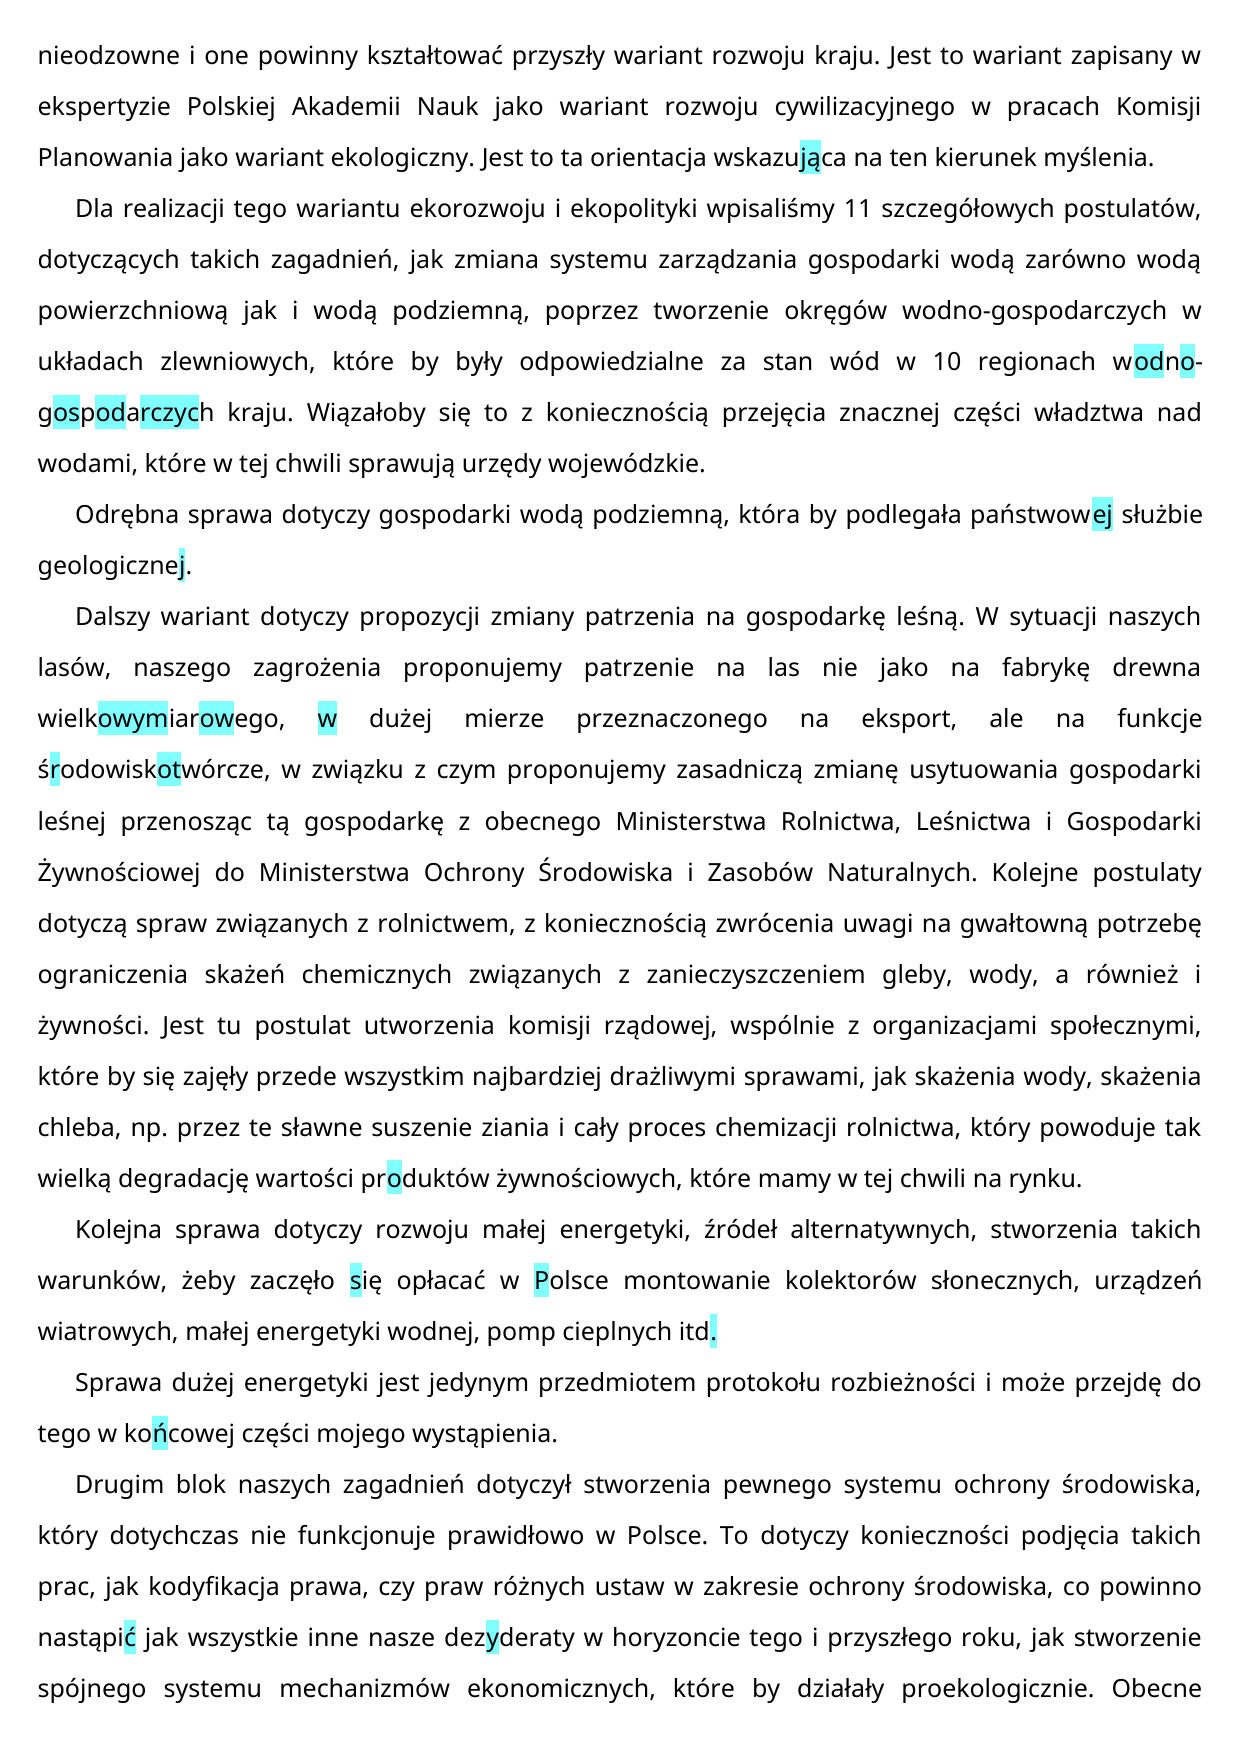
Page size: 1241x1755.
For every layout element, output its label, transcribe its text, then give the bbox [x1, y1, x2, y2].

text Kolejna sprawa dotyczy rozwoju małej energetyki, źródeł alternatywnych, stworzenia takich warunków, żeby zaczęło się opłacać w Polsce montowanie kolektorów słonecznych, urządzeń wiatrowych, małej energetyki wodnej, pomp cieplnych itd. [37, 1211, 1203, 1348]
text nieodzowne i one powinny kształtować przyszły wariant rozwoju kraju. Jest to wariant zapisany w ekspertyzie Polskiej Akademii Nauk jako wariant rozwoju cywilizacyjnego w pracach Komisji Planowania jako wariant ekologiczny. Jest to ta orientacja wskazująca na ten kierunek myślenia. [37, 37, 1203, 174]
text Sprawa dużej energetyki jest jedynym przedmiotem protokołu rozbieżności i może przejdę do tego w końcowej części mojego wystąpienia. [37, 1364, 1203, 1450]
text Dalszy wariant dotyczy propozycji zmiany patrzenia na gospodarkę leśną. W sytuacji naszych lasów, naszego zagrożenia proponujemy patrzenie na las nie jako na fabrykę drewna wielkowymiarowego, w dużej mierze przeznaczonego na eksport, ale na funkcje środowiskotwórcze, w związku z czym proponujemy zasadniczą zmianę usytuowania gospodarki leśnej przenosząc tą gospodarkę z obecnego Ministerstwa Rolnictwa, Leśnictwa i Gospodarki Żywnościowej do Ministerstwa Ochrony Środowiska i Zasobów Naturalnych. Kolejne postulaty dotyczą spraw związanych z rolnictwem, z koniecznością zwrócenia uwagi na gwałtowną potrzebę ograniczenia skażeń chemicznych związanych z zanieczyszczeniem gleby, wody, a również i żywności. Jest tu postulat utworzenia komisji rządowej, wspólnie z organizacjami społecznymi, które by się zajęły przede wszystkim najbardziej drażliwymi sprawami, jak skażenia wody, skażenia chleba, np. przez te sławne suszenie ziania i cały proces chemizacji rolnictwa, który powoduje tak wielką degradację wartości produktów żywnościowych, które mamy w tej chwili na rynku. [37, 599, 1203, 1194]
text Drugim blok naszych zagadnień dotyczył stworzenia pewnego systemu ochrony środowiska, który dotychczas nie funkcjonuje prawidłowo w Polsce. To dotyczy konieczności podjęcia takich prac, jak kodyfikacja prawa, czy praw różnych ustaw w zakresie ochrony środowiska, co powinno nastąpić jak wszystkie inne nasze dezyderaty w horyzoncie tego i przyszłego roku, jak stworzenie spójnego systemu mechanizmów ekonomicznych, które by działały proekologicznie. Obecne [37, 1467, 1203, 1705]
text Odrębna sprawa dotyczy gospodarki wodą podziemną, która by podlegała państwowej służbie geologicznej. [37, 497, 1203, 582]
text Dla realizacji tego wariantu ekorozwoju i ekopolityki wpisaliśmy 11 szczegółowych postulatów, dotyczących takich zagadnień, jak zmiana systemu zarządzania gospodarki wodą zarówno wodą powierzchniową jak i wodą podziemną, poprzez tworzenie okręgów wodno-gospodarczych w układach zlewniowych, które by były odpowiedzialne za stan wód w 10 regionach wodno-gospodarczych kraju. Wiązałoby się to z koniecznością przejęcia znacznej części władztwa nad wodami, które w tej chwili sprawują urzędy wojewódzkie. [37, 191, 1203, 480]
